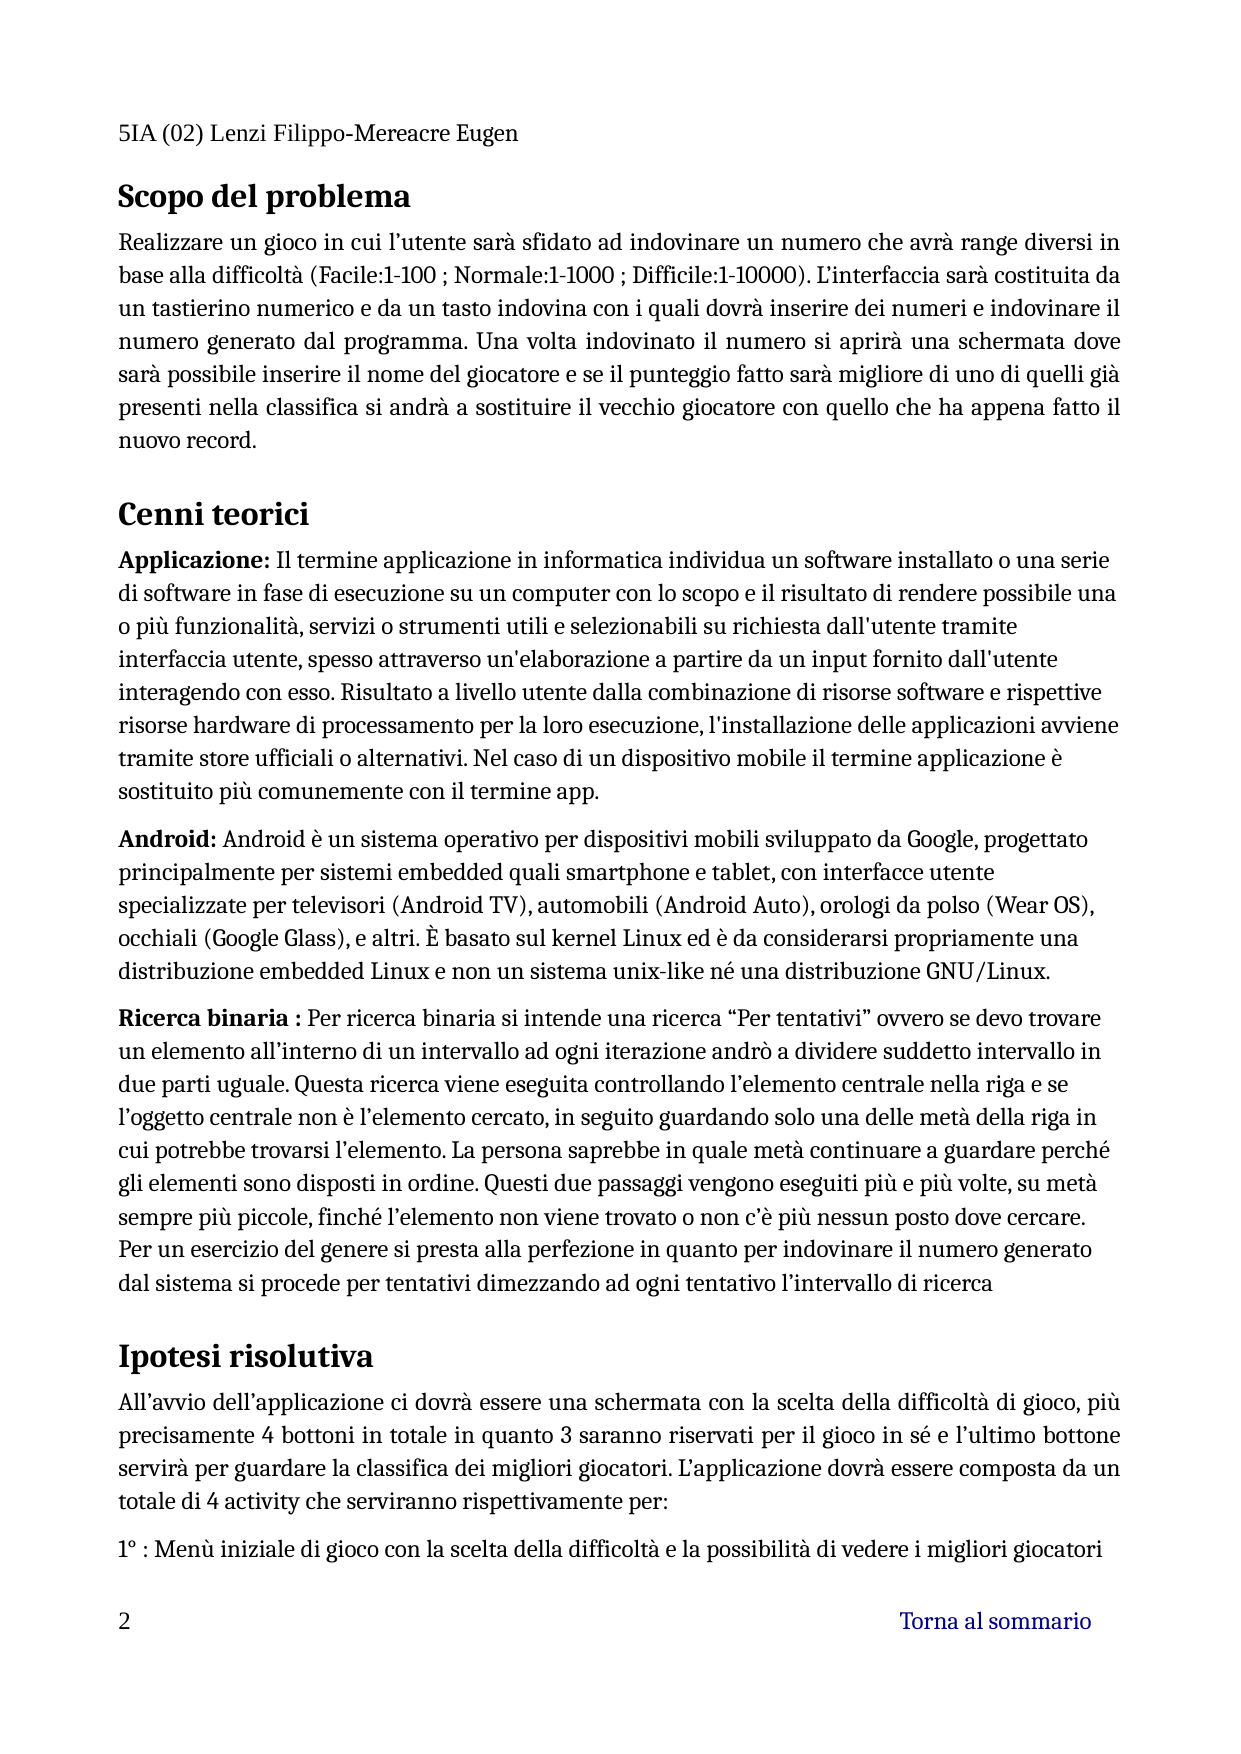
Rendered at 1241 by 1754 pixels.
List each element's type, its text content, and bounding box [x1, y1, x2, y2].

text 1° : Menù iniziale di gioco con la scelta della difficoltà e la possibilità di vedere i migliori giocatori [118, 1534, 1122, 1563]
subtitle Scopo del problema [118, 177, 1122, 216]
text Realizzare un gioco in cui l’utente sarà sfidato ad indovinare un numero che avrà range diversi in base alla difficoltà (Facile:1-100 ; Normale:1-1000 ; Difficile:1-10000). L’interfaccia sarà costituita da un tastierino numerico e da un tasto indovina con i quali dovrà inserire dei numeri e indovinare il numero generato dal programma. Una volta indovinato il numero si aprirà una schermata dove sarà possibile inserire il nome del giocatore e se il punteggio fatto sarà migliore di uno di quelli già presenti nella classifica si andrà a sostituire il vecchio giocatore con quello che ha appena fatto il nuovo record. [118, 228, 1122, 455]
text Ricerca binaria : Per ricerca binaria si intende una ricerca “Per tentativi” ovvero se devo trovare un elemento all’interno di un intervallo ad ogni iterazione andrò a dividere suddetto intervallo in due parti uguale. Questa ricerca viene eseguita controllando l’elemento centrale nella riga e se l’oggetto centrale non è l’elemento cercato, in seguito guardando solo una delle metà della riga in cui potrebbe trovarsi l’elemento. La persona saprebbe in quale metà continuare a guardare perché gli elementi sono disposti in ordine. Questi due passaggi vengono eseguiti più e più volte, su metà sempre più piccole, finché l’elemento non viene trovato o non c’è più nessun posto dove cercare. Per un esercizio del genere si presta alla perfezione in quanto per indovinare il numero generato dal sistema si procede per tentativi dimezzando ad ogni tentativo l’intervallo di ricerca [118, 1004, 1122, 1297]
subtitle Cenni teorici [118, 495, 1122, 533]
subtitle Ipotesi risolutiva [118, 1337, 1122, 1375]
text All’avvio dell’applicazione ci dovrà essere una schermata con la scelta della difficoltà di gioco, più precisamente 4 bottoni in totale in quanto 3 saranno riservati per il gioco in sé e l’ultimo bottone servirà per guardare la classifica dei migliori giocatori. L’applicazione dovrà essere composta da un totale di 4 activity che serviranno rispettivamente per: [118, 1388, 1122, 1516]
text Android: Android è un sistema operativo per dispositivi mobili sviluppato da Google, progettato principalmente per sistemi embedded quali smartphone e tablet, con interfacce utente specializzate per televisori (Android TV), automobili (Android Auto), orologi da polso (Wear OS), occhiali (Google Glass), e altri. È basato sul kernel Linux ed è da considerarsi propriamente una distribuzione embedded Linux e non un sistema unix-like né una distribuzione GNU/Linux. [118, 824, 1122, 985]
text Applicazione: Il termine applicazione in informatica individua un software installato o una serie di software in fase di esecuzione su un computer con lo scopo e il risultato di rendere possibile una o più funzionalità, servizi o strumenti utili e selezionabili su richiesta dall'utente tramite interfaccia utente, spesso attraverso un'elaborazione a partire da un input fornito dall'utente interagendo con esso. Risultato a livello utente dalla combinazione di risorse software e rispettive risorse hardware di processamento per la loro esecuzione, l'installazione delle applicazioni avviene tramite store ufficiali o alternativi. Nel caso di un dispositivo mobile il termine applicazione è sostituito più comunemente con il termine app. [118, 546, 1122, 806]
